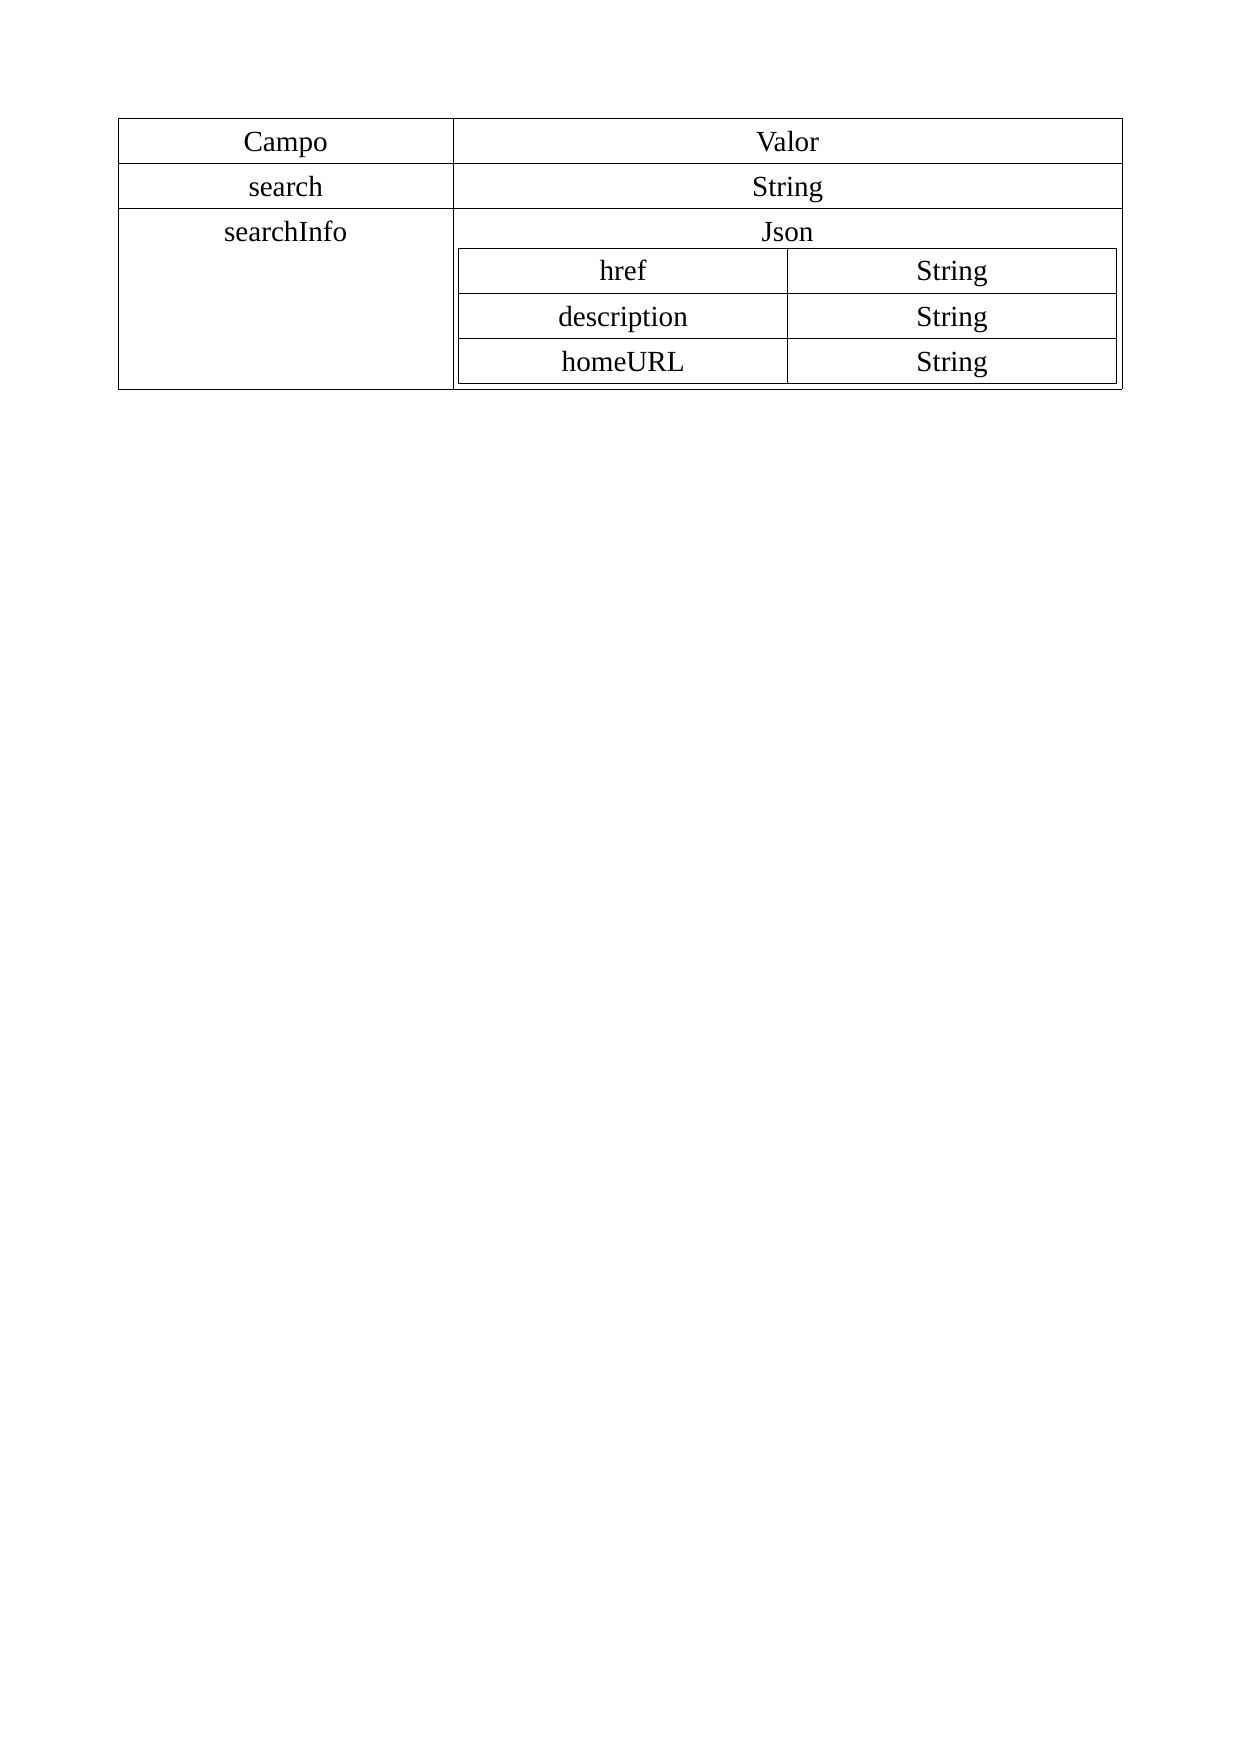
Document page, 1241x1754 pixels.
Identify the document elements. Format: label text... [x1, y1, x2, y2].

table_cell description [459, 294, 787, 338]
table_header String [788, 249, 1116, 293]
table_cell Json [454, 209, 1122, 389]
table_header href [459, 249, 787, 293]
table_cell searchInfo [119, 209, 453, 389]
table_cell search [119, 164, 453, 208]
table_header Valor [454, 119, 1122, 163]
table_cell String [788, 294, 1116, 338]
table_cell String [788, 339, 1116, 383]
table_header Campo [119, 119, 453, 163]
table_cell String [454, 164, 1122, 208]
table_cell homeURL [459, 339, 787, 383]
